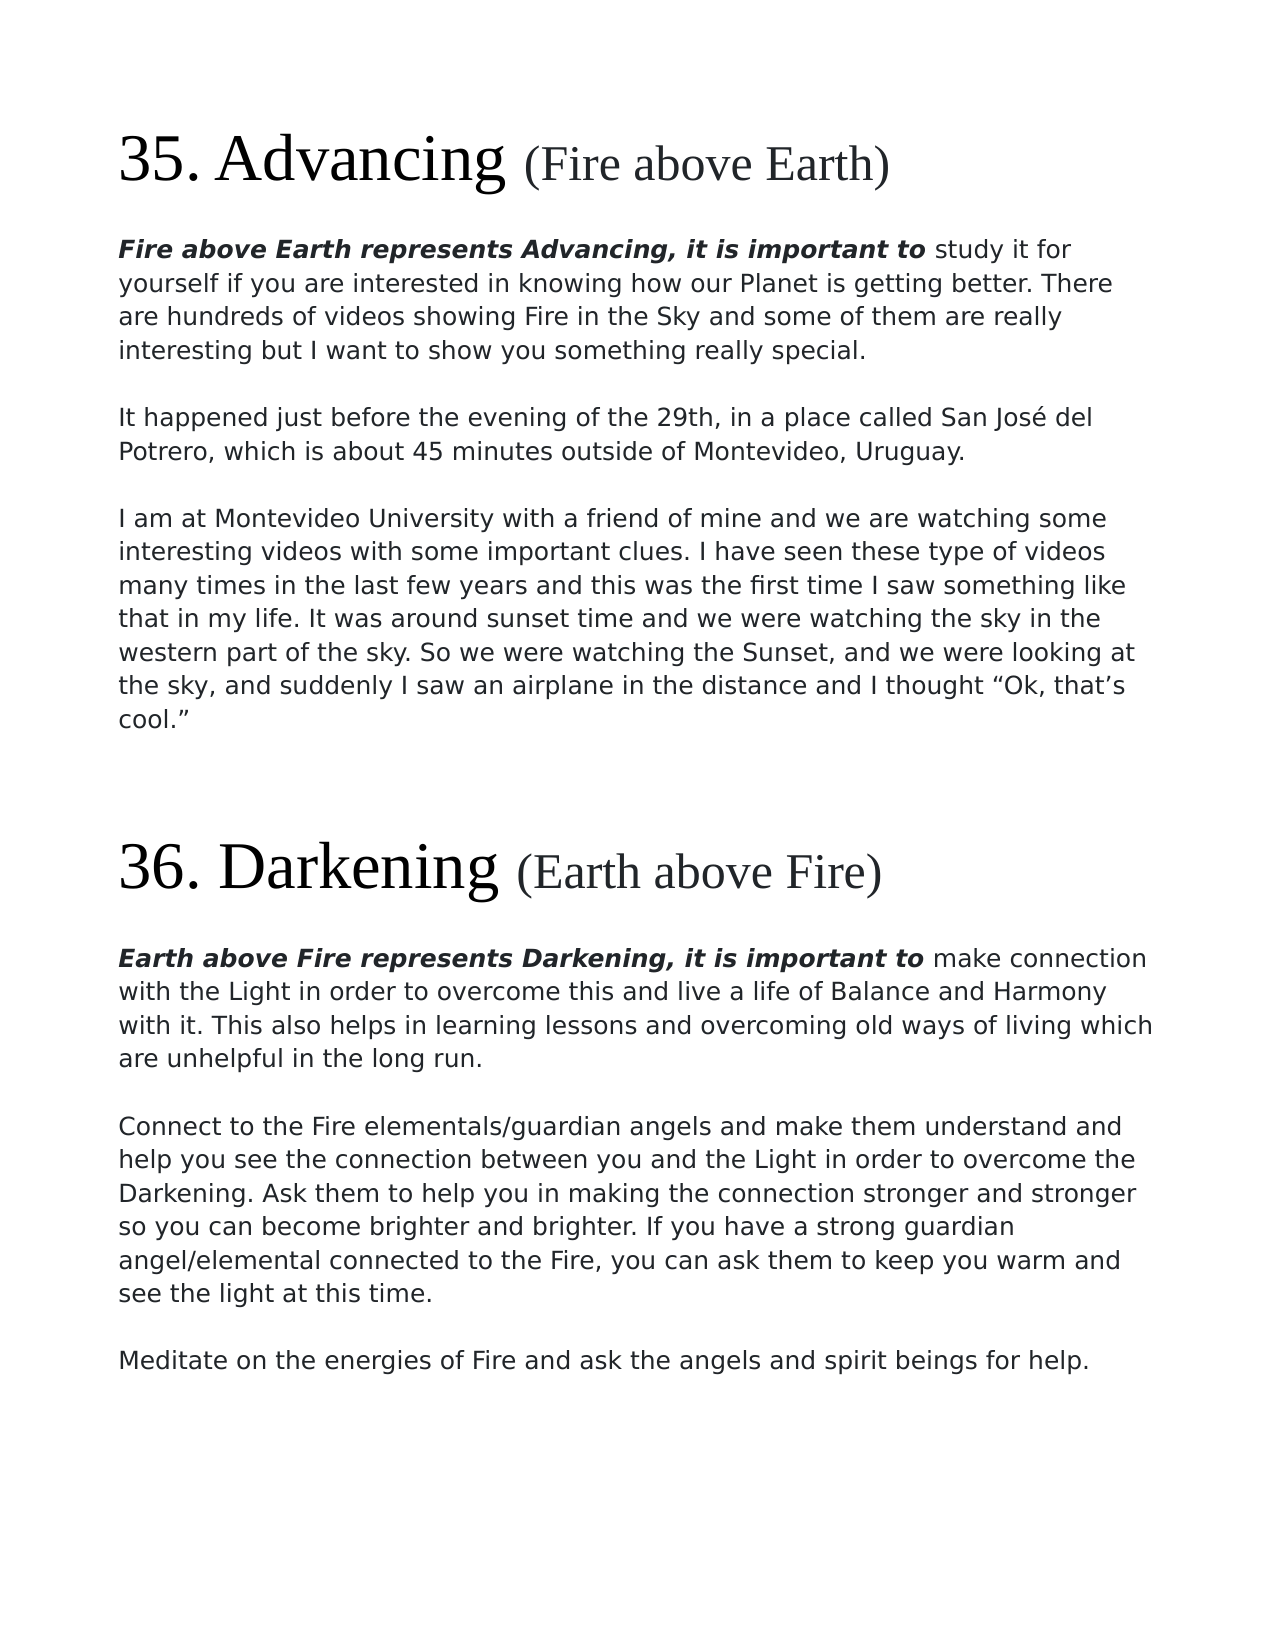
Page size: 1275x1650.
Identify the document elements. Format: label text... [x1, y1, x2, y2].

text 35. Advancing (Fire above Earth) [118, 118, 1157, 195]
text Earth above Fire represents Darkening, it is important to make connection with the Light in order to overcome this and live a life of Balance and Harmony with it. This also helps in learning lessons and overcoming old ways of living which are unhelpful in the long run. [118, 944, 1157, 1074]
text I am at Montevideo University with a friend of mine and we are watching some interesting videos with some important clues. I have seen these type of videos many times in the last few years and this was the first time I saw something like that in my life. It was around sunset time and we were watching the sky in the western part of the sky. So we were watching the Sunset, and we were looking at the sky, and suddenly I saw an airplane in the distance and I thought “Ok, that’s cool.” [118, 504, 1157, 734]
text Fire above Earth represents Advancing, it is important to study it for yourself if you are interested in knowing how our Planet is getting better. There are hundreds of videos showing Fire in the Sky and some of them are really interesting but I want to show you something really special. [118, 235, 1157, 365]
text Meditate on the energies of Fire and ask the angels and spirit beings for help. [118, 1346, 1157, 1376]
text It happened just before the evening of the 29th, in a place called San José del Potrero, which is about 45 minutes outside of Montevideo, Uruguay. [118, 403, 1157, 466]
text 36. Darkening (Earth above Fire) [118, 827, 1157, 903]
text Connect to the Fire elementals/guardian angels and make them understand and help you see the connection between you and the Light in order to overcome the Darkening. Ask them to help you in making the connection stronger and stronger so you can become brighter and brighter. If you have a strong guardian angel/elemental connected to the Fire, you can ask them to keep you warm and see the light at this time. [118, 1112, 1157, 1308]
